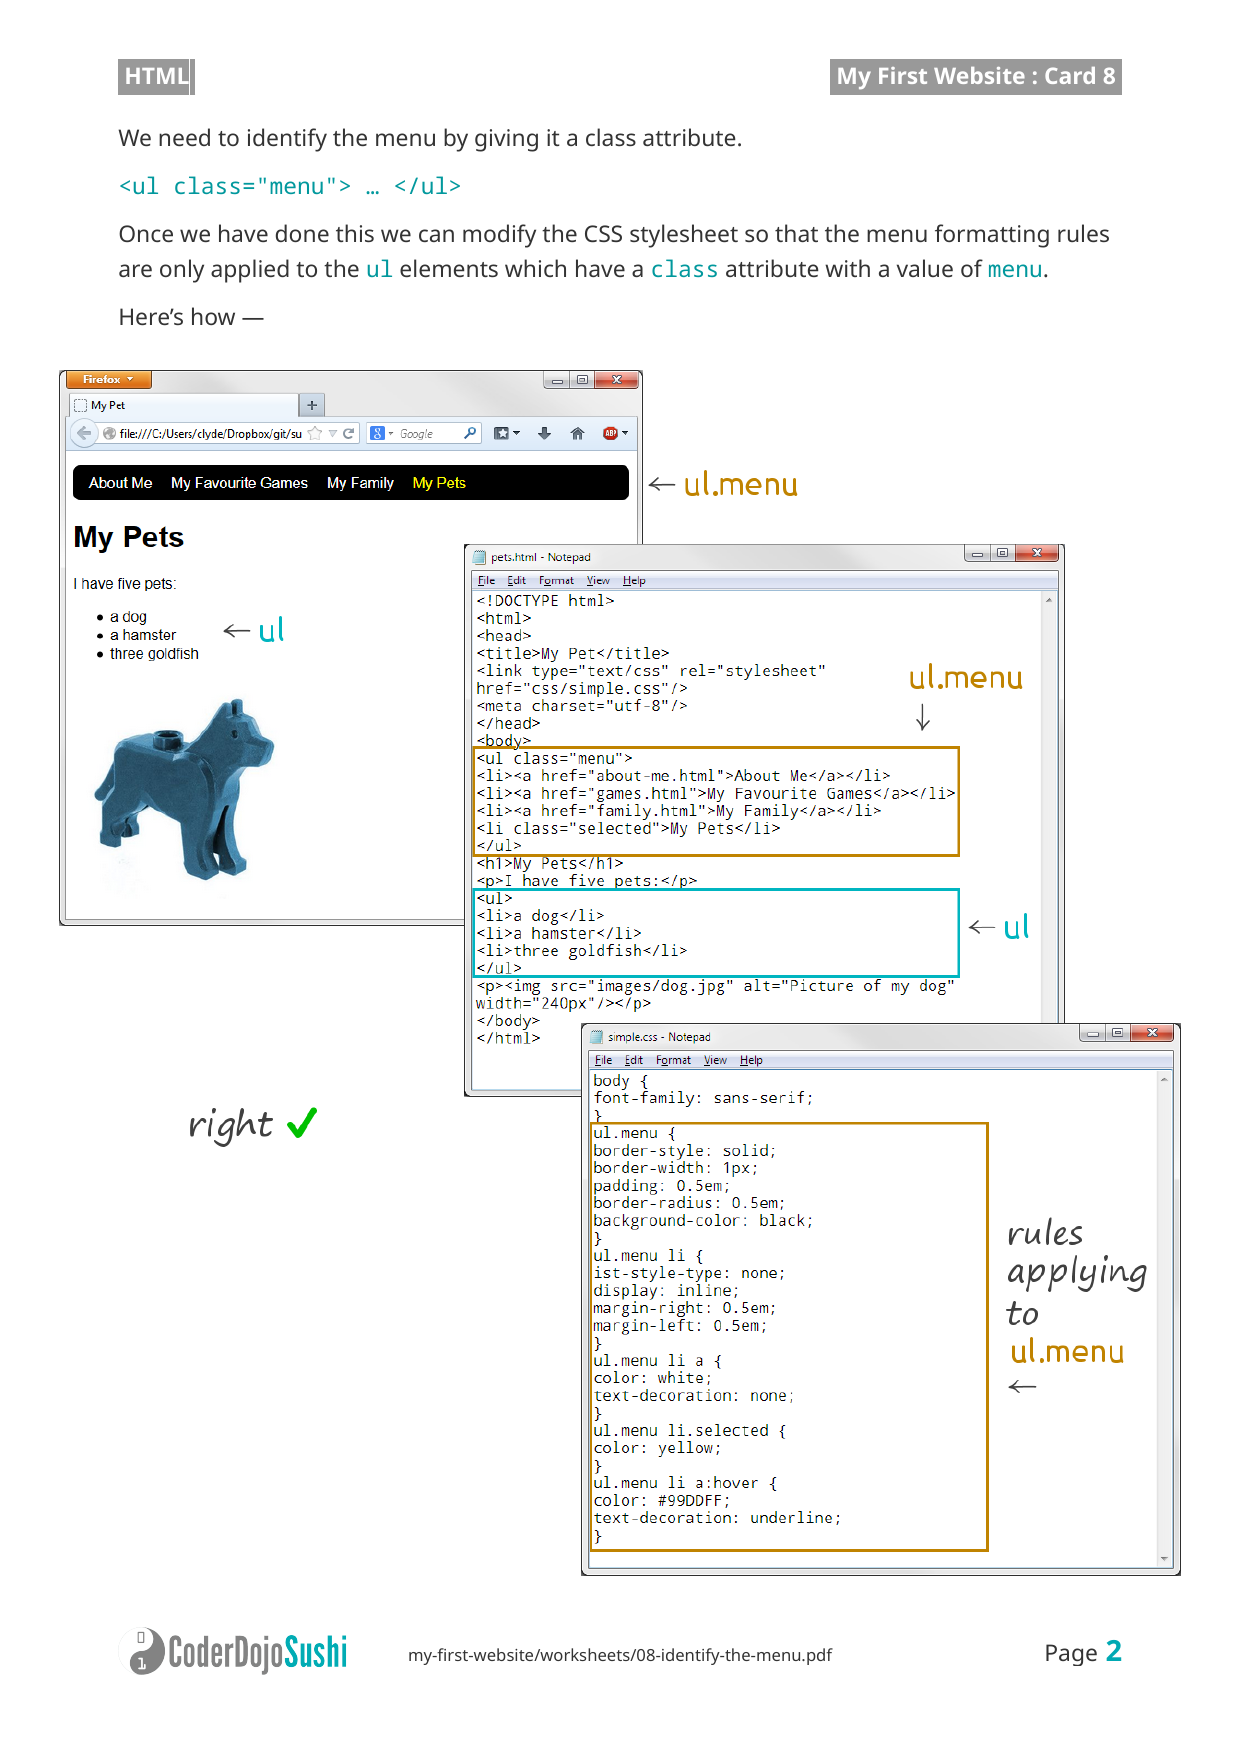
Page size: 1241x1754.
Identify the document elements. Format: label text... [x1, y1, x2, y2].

text Once we have done this we can modify the CSS stylesheet so that the menu formatting rules are only applied to the ul elements which have a class attribute with a value of menu. [118, 214, 1122, 284]
text We need to identify the menu by giving it a class attribute. [118, 118, 1122, 153]
text Here’s how — [118, 297, 1122, 332]
picture [118, 1627, 347, 1675]
picture [59, 370, 1182, 1578]
text <ul class="menu"> … </ul> [118, 166, 1122, 201]
